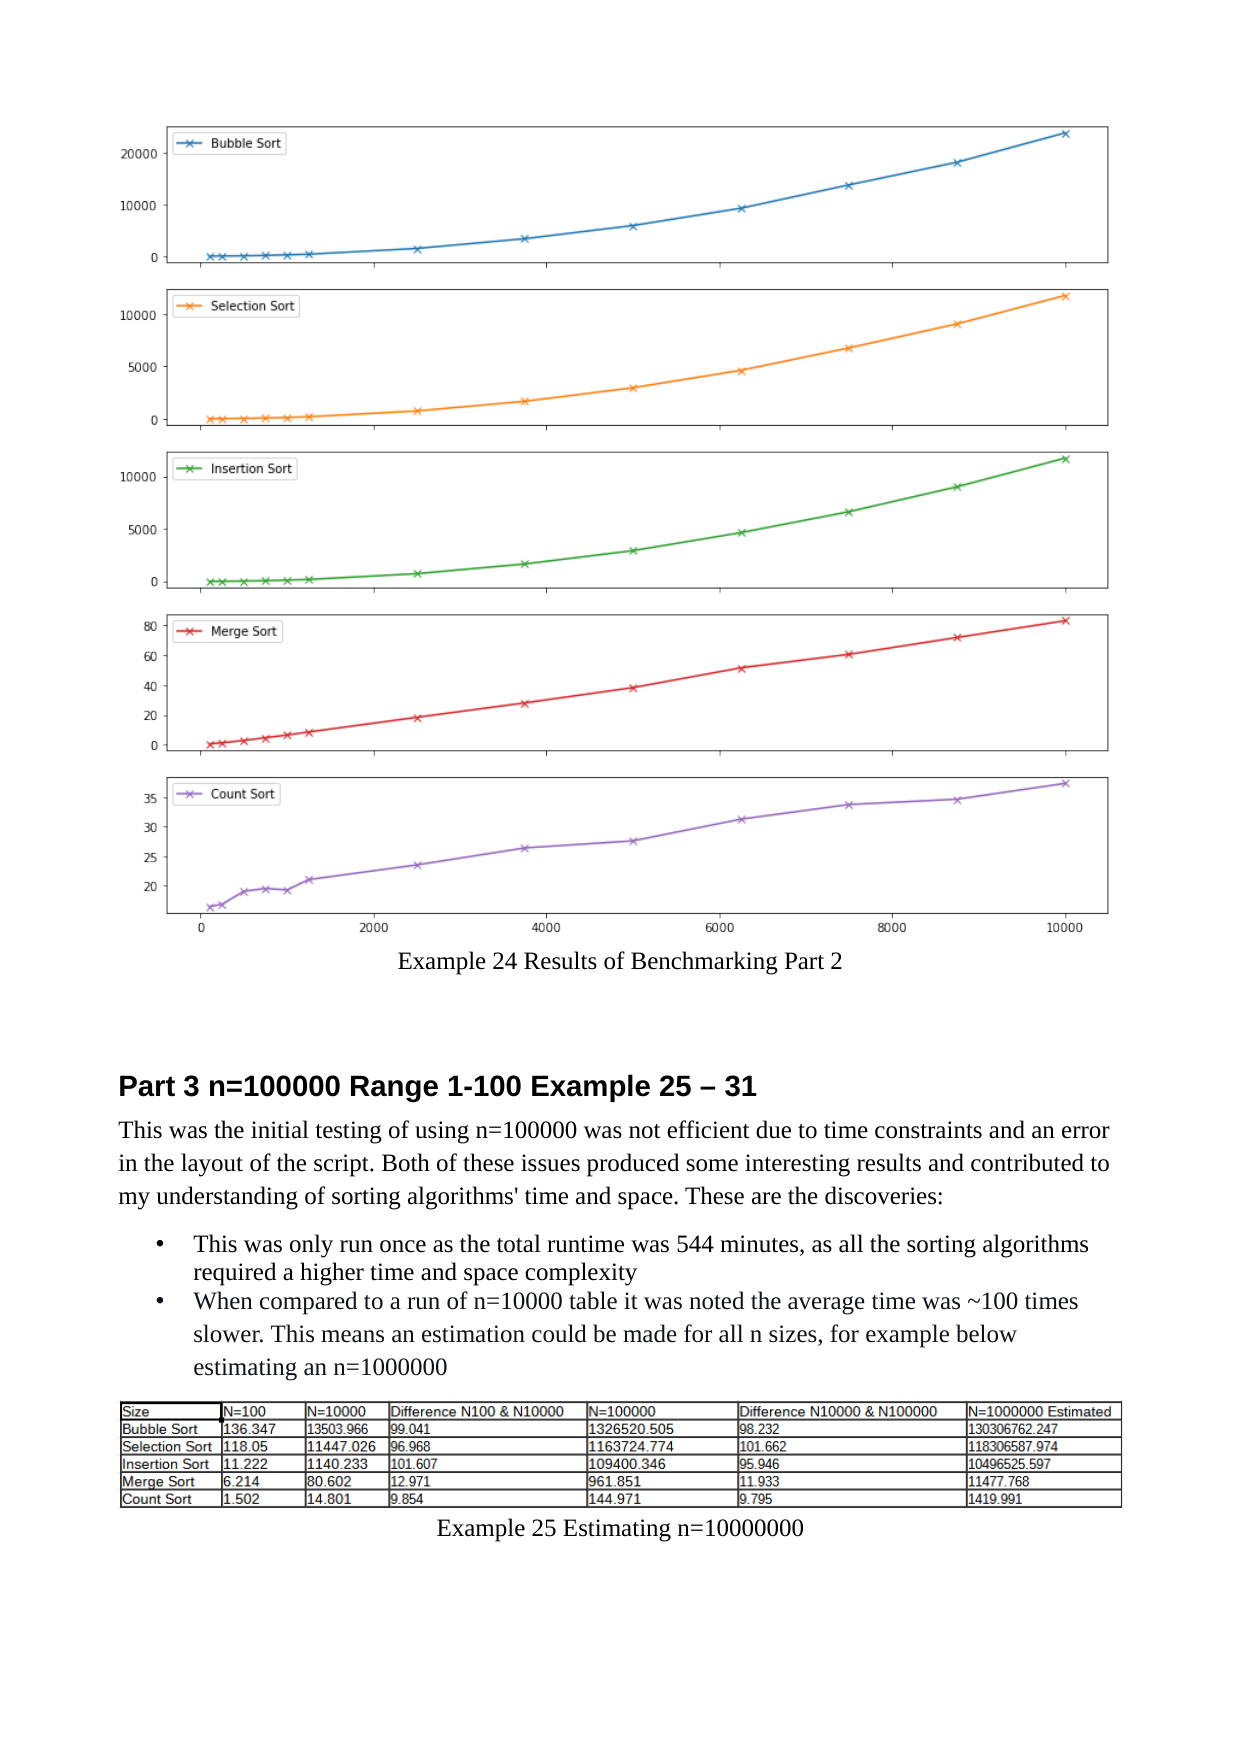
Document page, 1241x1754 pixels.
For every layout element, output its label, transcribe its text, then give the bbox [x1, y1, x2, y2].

list When compared to a run of n=10000 table it was noted the average time was ~100 times slower. This means an estimation could be made for all n sizes, for example below estimating an n=1000000 [156, 1286, 1122, 1381]
text This was the initial testing of using n=100000 was not efficient due to time constraints and an error in the layout of the script. Both of these issues produced some interesting results and contributed to my understanding of sorting algorithms' time and space. These are the discoveries: [118, 1115, 1122, 1210]
picture [111, 119, 1116, 942]
list This was only run once as the total runtime was 544 minutes, as all the sorting algorithms required a higher time and space complexity [156, 1229, 1122, 1286]
text Example 24 Results of Benchmarking Part 2 [118, 118, 1122, 974]
picture [118, 1400, 1123, 1509]
text Example 25 Estimating n=10000000 [118, 1509, 1122, 1542]
subtitle Part 3 n=100000 Range 1-100 Example 25 – 31 [118, 1069, 1122, 1103]
